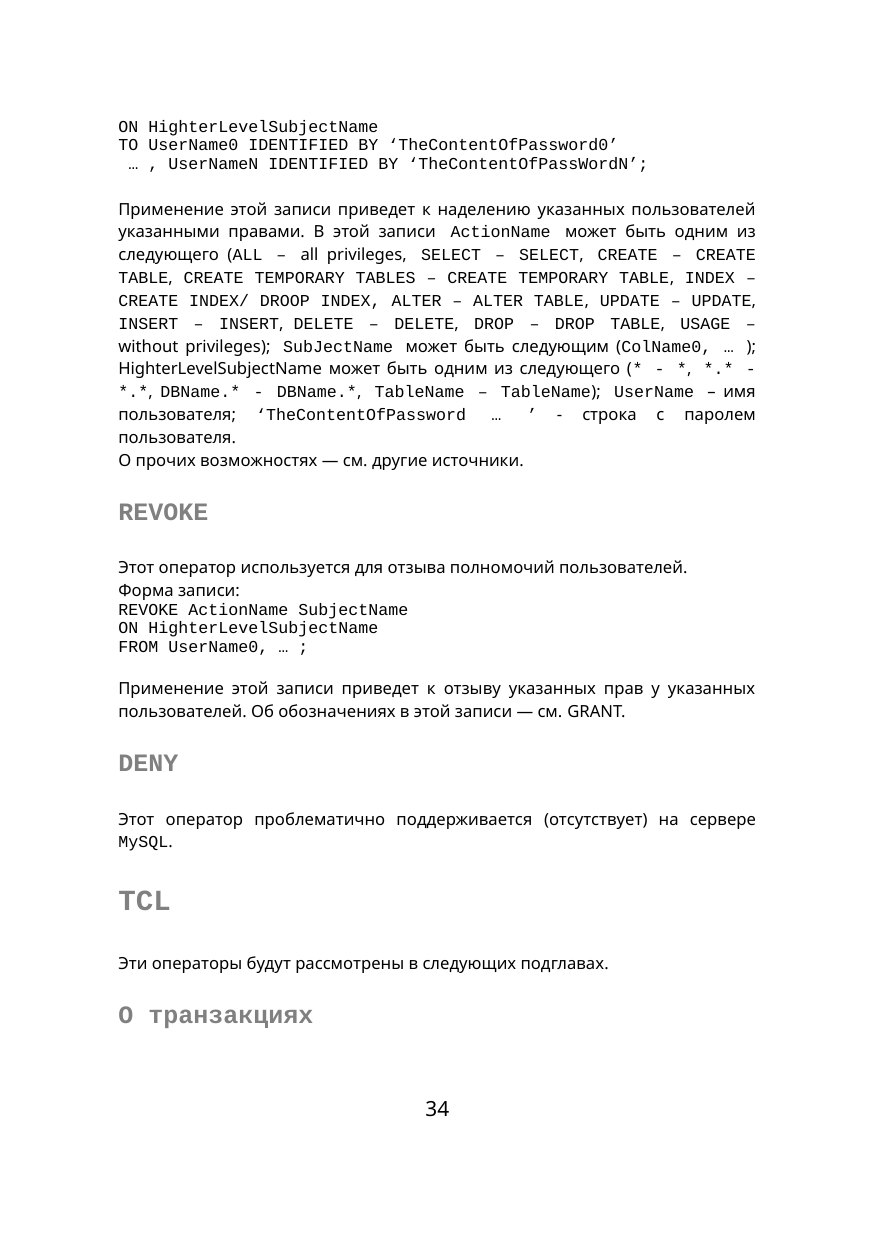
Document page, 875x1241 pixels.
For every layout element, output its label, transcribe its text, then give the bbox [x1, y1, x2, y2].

text ON HighterLevelSubjectName [118, 620, 756, 639]
text FROM UserName0, … ; [118, 639, 756, 658]
text DENY [118, 750, 756, 779]
text Эти операторы будут рассмотрены в следующих подглавах. [118, 952, 756, 974]
text Этот оператор проблематично поддерживается (отсутствует) на сервере MySQL. [118, 807, 756, 853]
text REVOKE [118, 499, 756, 527]
text REVOKE ActionName SubjectName [118, 601, 756, 620]
text Форма записи: [118, 578, 756, 601]
text TCL [118, 886, 756, 919]
text … , UserNameN IDENTIFIED BY ‘TheContentOfPassWordN’; [118, 156, 756, 175]
text TO UserName0 IDENTIFIED BY ‘TheContentOfPassword0’ [118, 137, 756, 156]
text Применение этой записи приведет к отзыву указанных прав у указанных пользователей. Об обозначениях в этой записи — см. GRANT. [118, 677, 756, 722]
text Этот оператор используется для отзыва полномочий пользователей. [118, 556, 756, 578]
text Применение этой записи приведет к наделению указанных пользователей указанными правами. В этой записи ActionName может быть одним из следующего (ALL – all privileges, SELECT – SELECT, CREATE – CREATE TABLE, CREATE TEMPORARY TABLES – CREATE TEMPORARY TABLE, INDEX – CREATE INDEX/ DROOP INDEX, ALTER – ALTER TABLE, UPDATE – UPDATE, INSERT – INSERT, DELETE – DELETE, DROP – DROP TABLE, USAGE – without privileges); SubJectName может быть следующим (ColName0, … ); HighterLevelSubjectName может быть одним из следующего (* - *, *.* - *.*, DBName.* - DBName.*, TableName – TableName); UserName – имя пользователя; ‘TheContentOfPassword … ’ - строка с паролем пользователя. [118, 197, 756, 448]
text О прочих возможностях — см. другие источники. [118, 448, 756, 471]
text О транзакциях [118, 1003, 756, 1031]
text ON HighterLevelSubjectName [118, 118, 756, 137]
